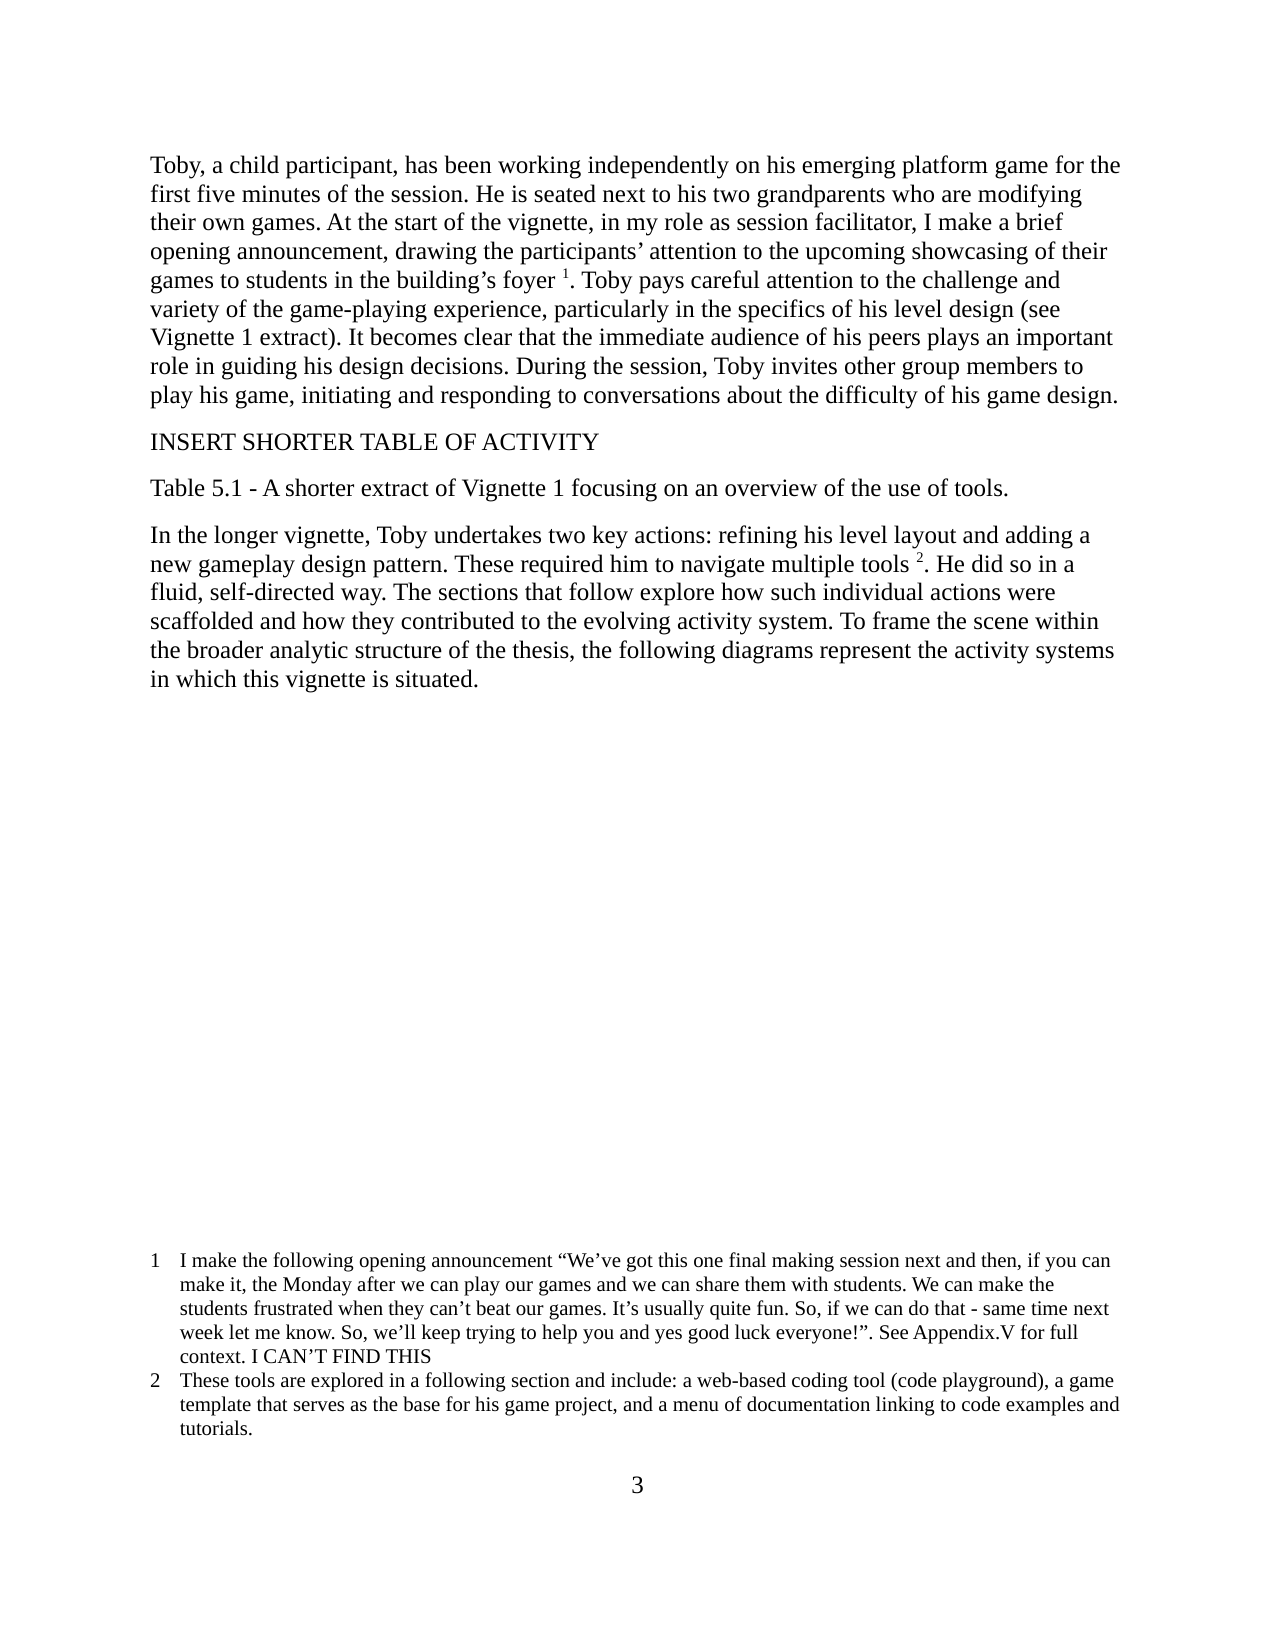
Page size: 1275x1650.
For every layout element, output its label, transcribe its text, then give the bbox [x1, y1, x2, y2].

text In the longer vignette, Toby undertakes two key actions: refining his level layout and adding a new gameplay design pattern. These required him to navigate multiple tools . He did so in a fluid, self-directed way. The sections that follow explore how such individual actions were scaffolded and how they contributed to the evolving activity system. To frame the scene within the broader analytic structure of the thesis, the following diagrams represent the activity systems in which this vignette is situated. [150, 520, 1125, 692]
text These tools are explored in a following section and include: a web-based coding tool (code playground), a game template that serves as the base for his game project, and a menu of documentation linking to code examples and tutorials. [150, 1368, 1125, 1440]
text Toby, a child participant, has been working independently on his emerging platform game for the first five minutes of the session. He is seated next to his two grandparents who are modifying their own games. At the start of the vignette, in my role as session facilitator, I make a brief opening announcement, drawing the participants’ attention to the upcoming showcasing of their games to students in the building’s foyer . Toby pays careful attention to the challenge and variety of the game-playing experience, particularly in the specifics of his level design (see Vignette 1 extract). It becomes clear that the immediate audience of his peers plays an important role in guiding his design decisions. During the session, Toby invites other group members to play his game, initiating and responding to conversations about the difficulty of his game design. [150, 150, 1125, 409]
text I make the following opening announcement “We’ve got this one final making session next and then, if you can make it, the Monday after we can play our games and we can share them with students. We can make the students frustrated when they can’t beat our games. It’s usually quite fun. So, if we can do that - same time next week let me know. So, we’ll keep trying to help you and yes good luck everyone!”. See Appendix.V for full context. I CAN’T FIND THIS [150, 1247, 1125, 1368]
text INSERT SHORTER TABLE OF ACTIVITY [150, 427, 1125, 455]
text Table 5.1 - A shorter extract of Vignette 1 focusing on an overview of the use of tools. [150, 473, 1125, 502]
